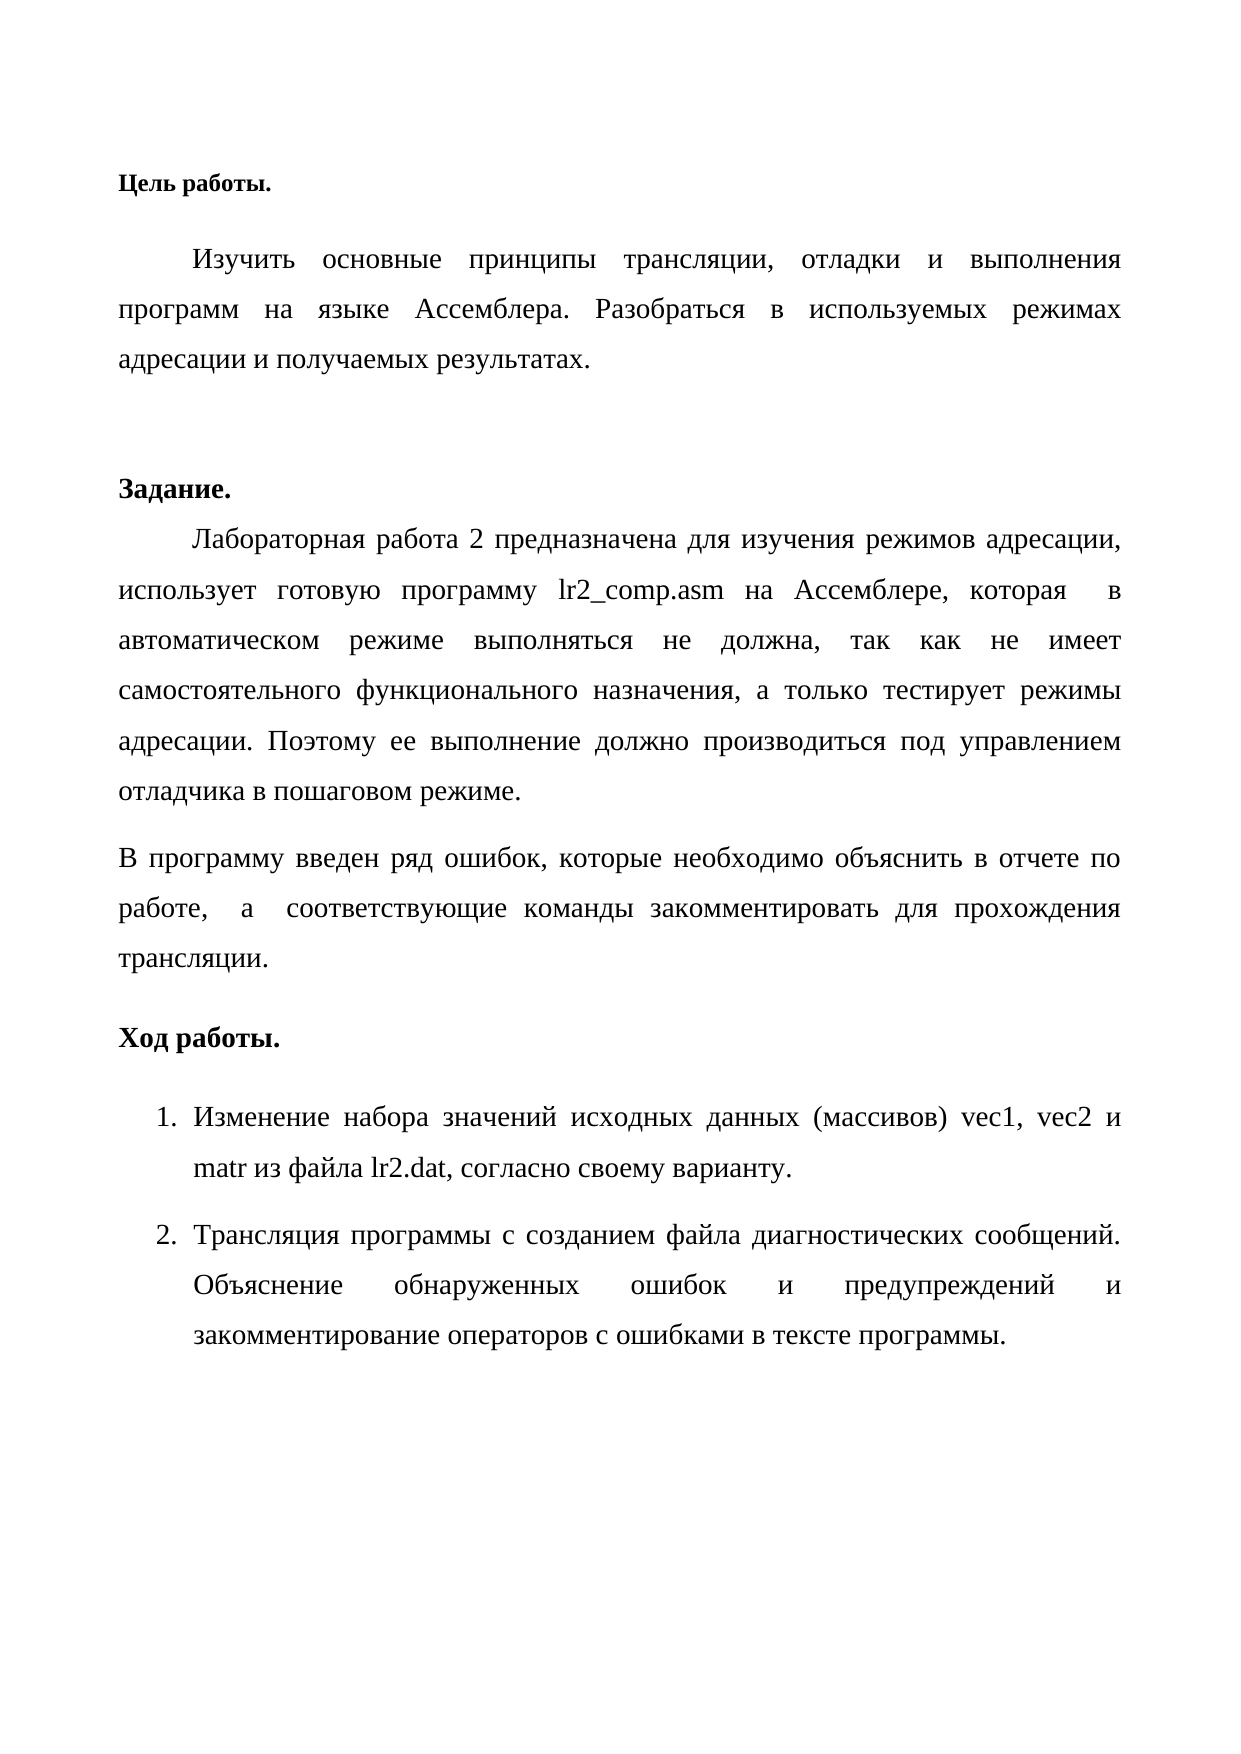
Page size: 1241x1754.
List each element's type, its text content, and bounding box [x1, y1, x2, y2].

text Изучить основные принципы трансляции, отладки и выполнения программ на языке Ассемблера. Разобраться в используемых режимах адресации и получаемых результатах. [118, 241, 1122, 375]
subtitle Цель работы. [118, 168, 1122, 197]
text Лабораторная работа 2 предназначена для изучения режимов адресации, использует готовую программу lr2_comp.asm на Ассемблере, которая в автоматическом режиме выполняться не должна, так как не имеет самостоятельного функционального назначения, а только тестирует режимы адресации. Поэтому ее выполнение должно производиться под управлением отладчика в пошаговом режиме. [118, 521, 1122, 807]
text Ход работы. [118, 1020, 1122, 1054]
list Трансляция программы с созданием файла диагностических сообщений. Объяснение обнаруженных ошибок и предупреждений и закомментирование операторов с ошибками в тексте программы. [156, 1217, 1122, 1351]
list Изменение набора значений исходных данных (массивов) vec1, vec2 и matr из файла lr2.dat, согласно своему варианту. [156, 1099, 1122, 1183]
text Задание. [118, 471, 1122, 505]
text В программу введен ряд ошибок, которые необходимо объяснить в отчете по работе, а соответствующие команды закомментировать для прохождения трансляции. [118, 840, 1122, 974]
